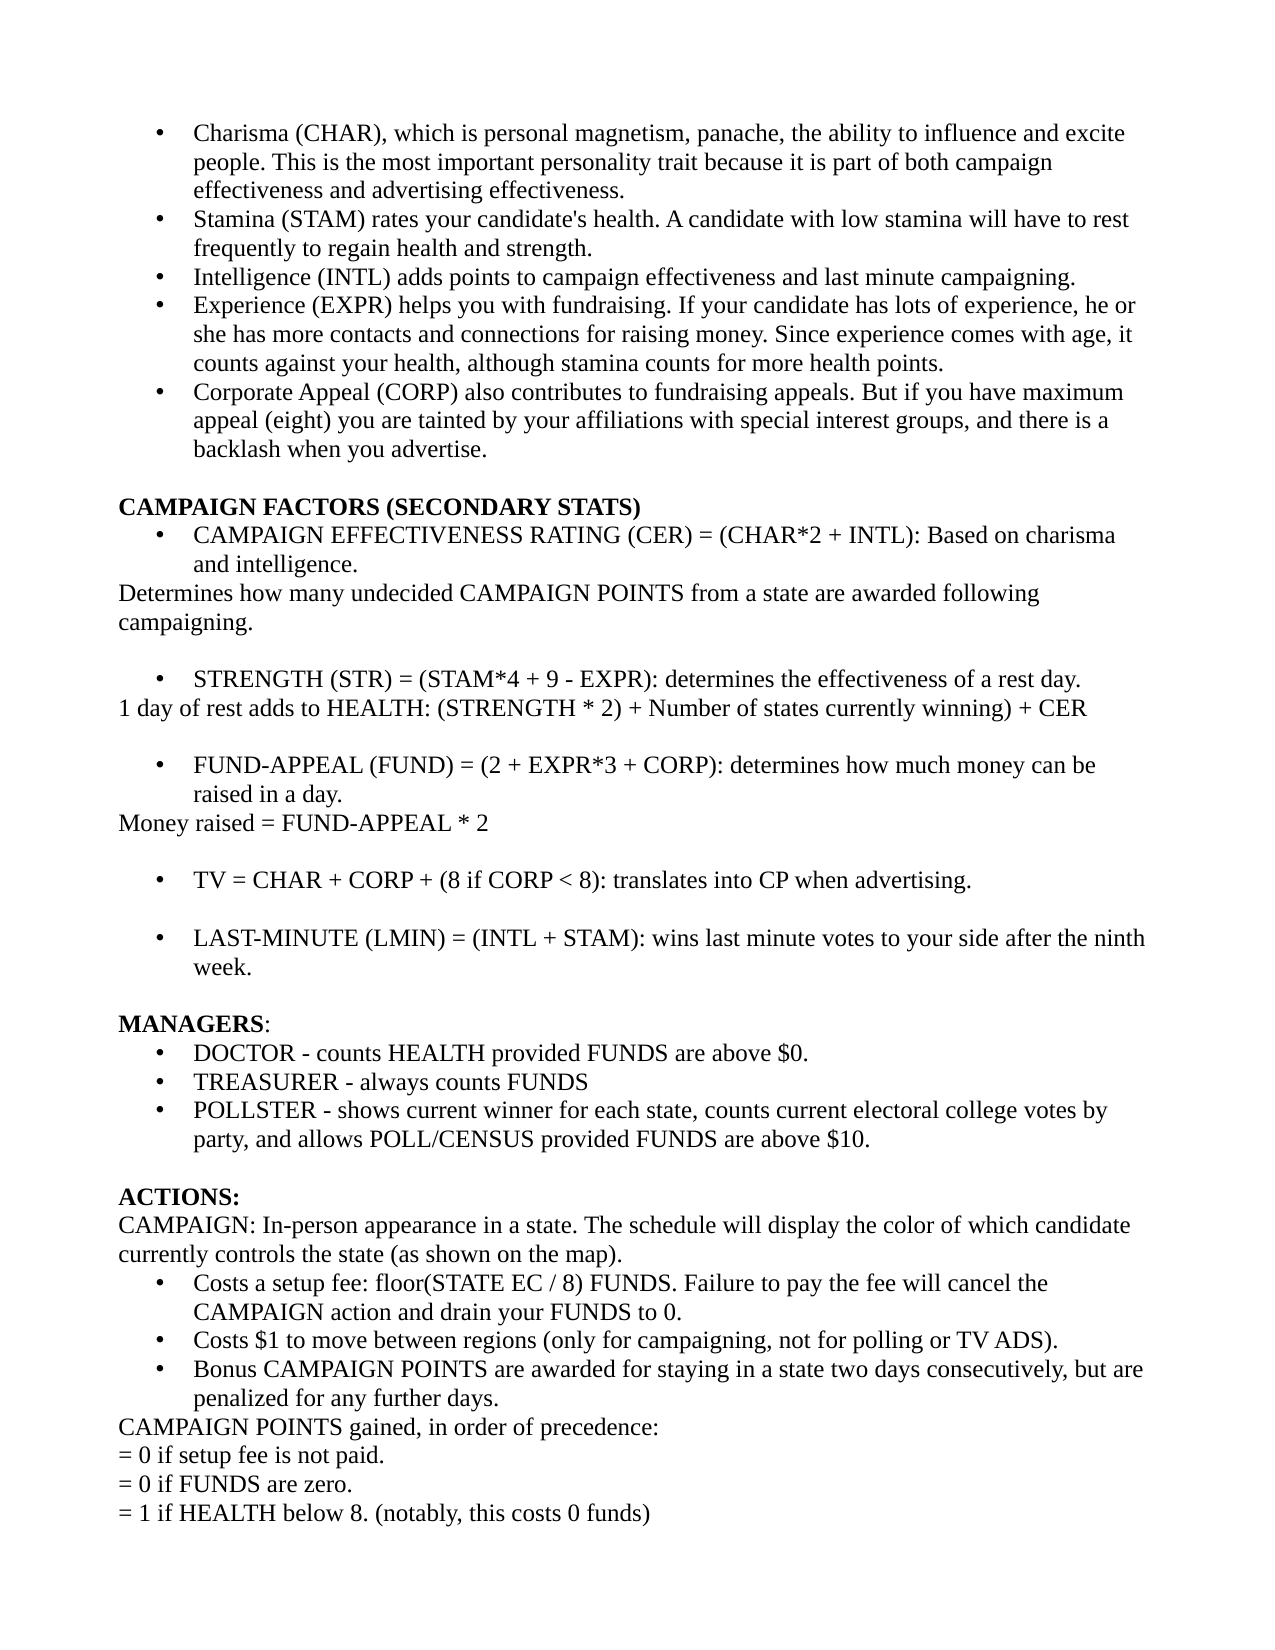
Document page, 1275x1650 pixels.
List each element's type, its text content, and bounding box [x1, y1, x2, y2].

list Intelligence (INTL) adds points to campaign effectiveness and last minute campaigning. [156, 262, 1157, 291]
list Costs a setup fee: floor(STATE EC / 8) FUNDS. Failure to pay the fee will cancel the CAMPAIGN action and drain your FUNDS to 0. [156, 1268, 1157, 1326]
text CAMPAIGN POINTS gained, in order of precedence: [118, 1412, 1157, 1441]
list CAMPAIGN EFFECTIVENESS RATING (CER) = (CHAR*2 + INTL): Based on charisma and intelligence. [156, 521, 1157, 578]
text ACTIONS: [118, 1182, 1157, 1211]
text = 0 if FUNDS are zero. [118, 1469, 1157, 1498]
list Costs $1 to move between regions (only for campaigning, not for polling or TV ADS). [156, 1326, 1157, 1354]
list Corporate Appeal (CORP) also contributes to fundraising appeals. But if you have maximum appeal (eight) you are tainted by your affiliations with special interest groups, and there is a backlash when you advertise. [156, 377, 1157, 463]
text = 0 if setup fee is not paid. [118, 1441, 1157, 1469]
list FUND-APPEAL (FUND) = (2 + EXPR*3 + CORP): determines how much money can be raised in a day. [156, 751, 1157, 808]
list LAST-MINUTE (LMIN) = (INTL + STAM): wins last minute votes to your side after the ninth week. [156, 923, 1157, 981]
text = 1 if HEALTH below 8. (notably, this costs 0 funds) [118, 1498, 1157, 1527]
list Experience (EXPR) helps you with fundraising. If your candidate has lots of experience, he or she has more contacts and connections for raising money. Since experience comes with age, it counts against your health, although stamina counts for more health points. [156, 291, 1157, 377]
text CAMPAIGN: In-person appearance in a state. The schedule will display the color of which candidate currently controls the state (as shown on the map). [118, 1211, 1157, 1268]
list TREASURER - always counts FUNDS [156, 1067, 1157, 1096]
list DOCTOR - counts HEALTH provided FUNDS are above $0. [156, 1038, 1157, 1067]
text MANAGERS: [118, 1009, 1157, 1038]
text Money raised = FUND-APPEAL * 2 [118, 808, 1157, 837]
text 1 day of rest adds to HEALTH: (STRENGTH * 2) + Number of states currently winning) + CER [118, 693, 1157, 722]
text CAMPAIGN FACTORS (SECONDARY STATS) [118, 492, 1157, 521]
text Determines how many undecided CAMPAIGN POINTS from a state are awarded following campaigning. [118, 578, 1157, 636]
list STRENGTH (STR) = (STAM*4 + 9 - EXPR): determines the effectiveness of a rest day. [156, 664, 1157, 693]
list Stamina (STAM) rates your candidate's health. A candidate with low stamina will have to rest frequently to regain health and strength. [156, 204, 1157, 262]
list Bonus CAMPAIGN POINTS are awarded for staying in a state two days consecutively, but are penalized for any further days. [156, 1354, 1157, 1412]
list POLLSTER - shows current winner for each state, counts current electoral college votes by party, and allows POLL/CENSUS provided FUNDS are above $10. [156, 1096, 1157, 1153]
list TV = CHAR + CORP + (8 if CORP < 8): translates into CP when advertising. [156, 866, 1157, 894]
list Charisma (CHAR), which is personal magnetism, panache, the ability to influence and excite people. This is the most important personality trait because it is part of both campaign effectiveness and advertising effectiveness. [156, 118, 1157, 204]
